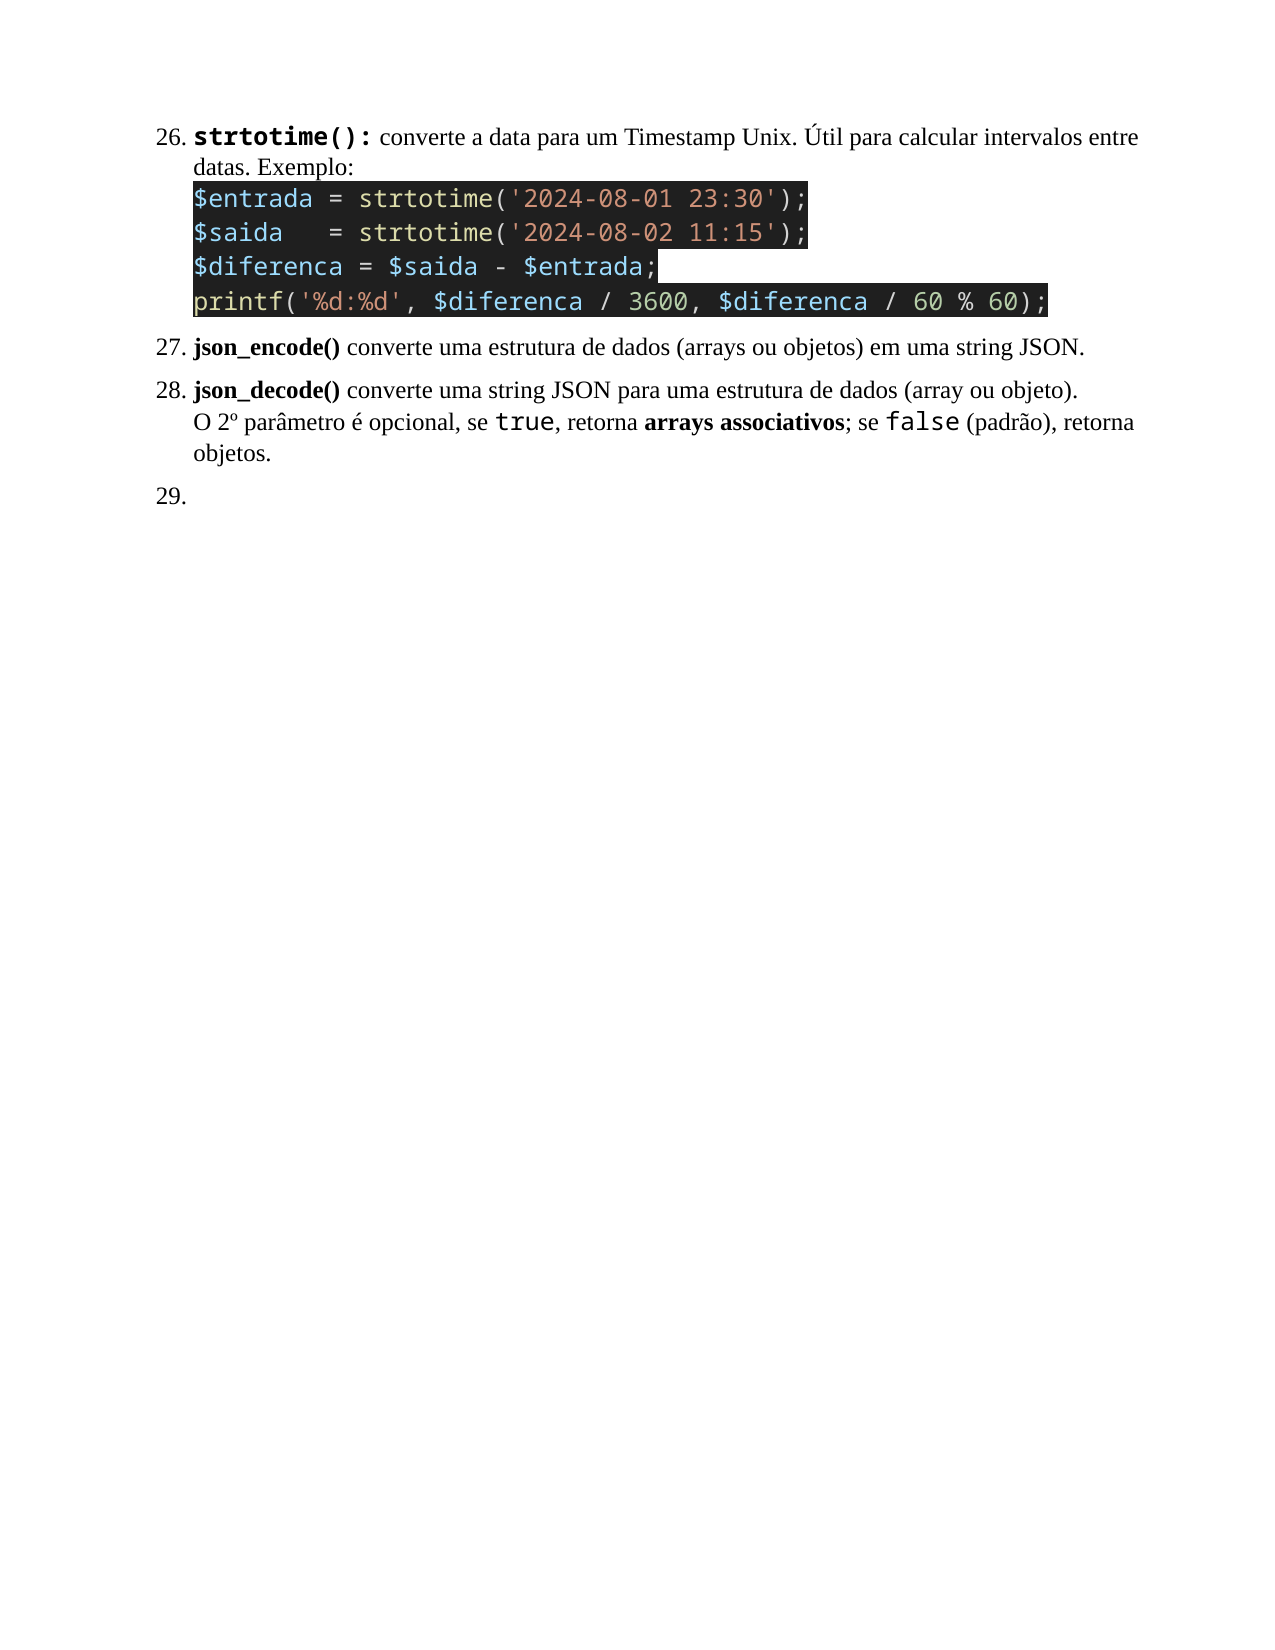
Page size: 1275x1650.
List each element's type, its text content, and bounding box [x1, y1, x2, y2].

list json_decode() converte uma string JSON para uma estrutura de dados (array ou objeto). O 2º parâmetro é opcional, se true, retorna arrays associativos; se false (padrão), retorna objetos. [156, 375, 1175, 467]
list strtotime(): converte a data para um Timestamp Unix. Útil para calcular intervalos entre datas. Exemplo: $entrada = strtotime('2024-08-01 23:30'); $saida = strtotime('2024-08-02 11:15'); $diferenca = $saida - $entrada; printf('%d:%d', $diferenca / 3600, $diferenca / 60 % 60); [156, 118, 1175, 317]
list json_encode() converte uma estrutura de dados (arrays ou objetos) em uma string JSON. [156, 332, 1175, 361]
